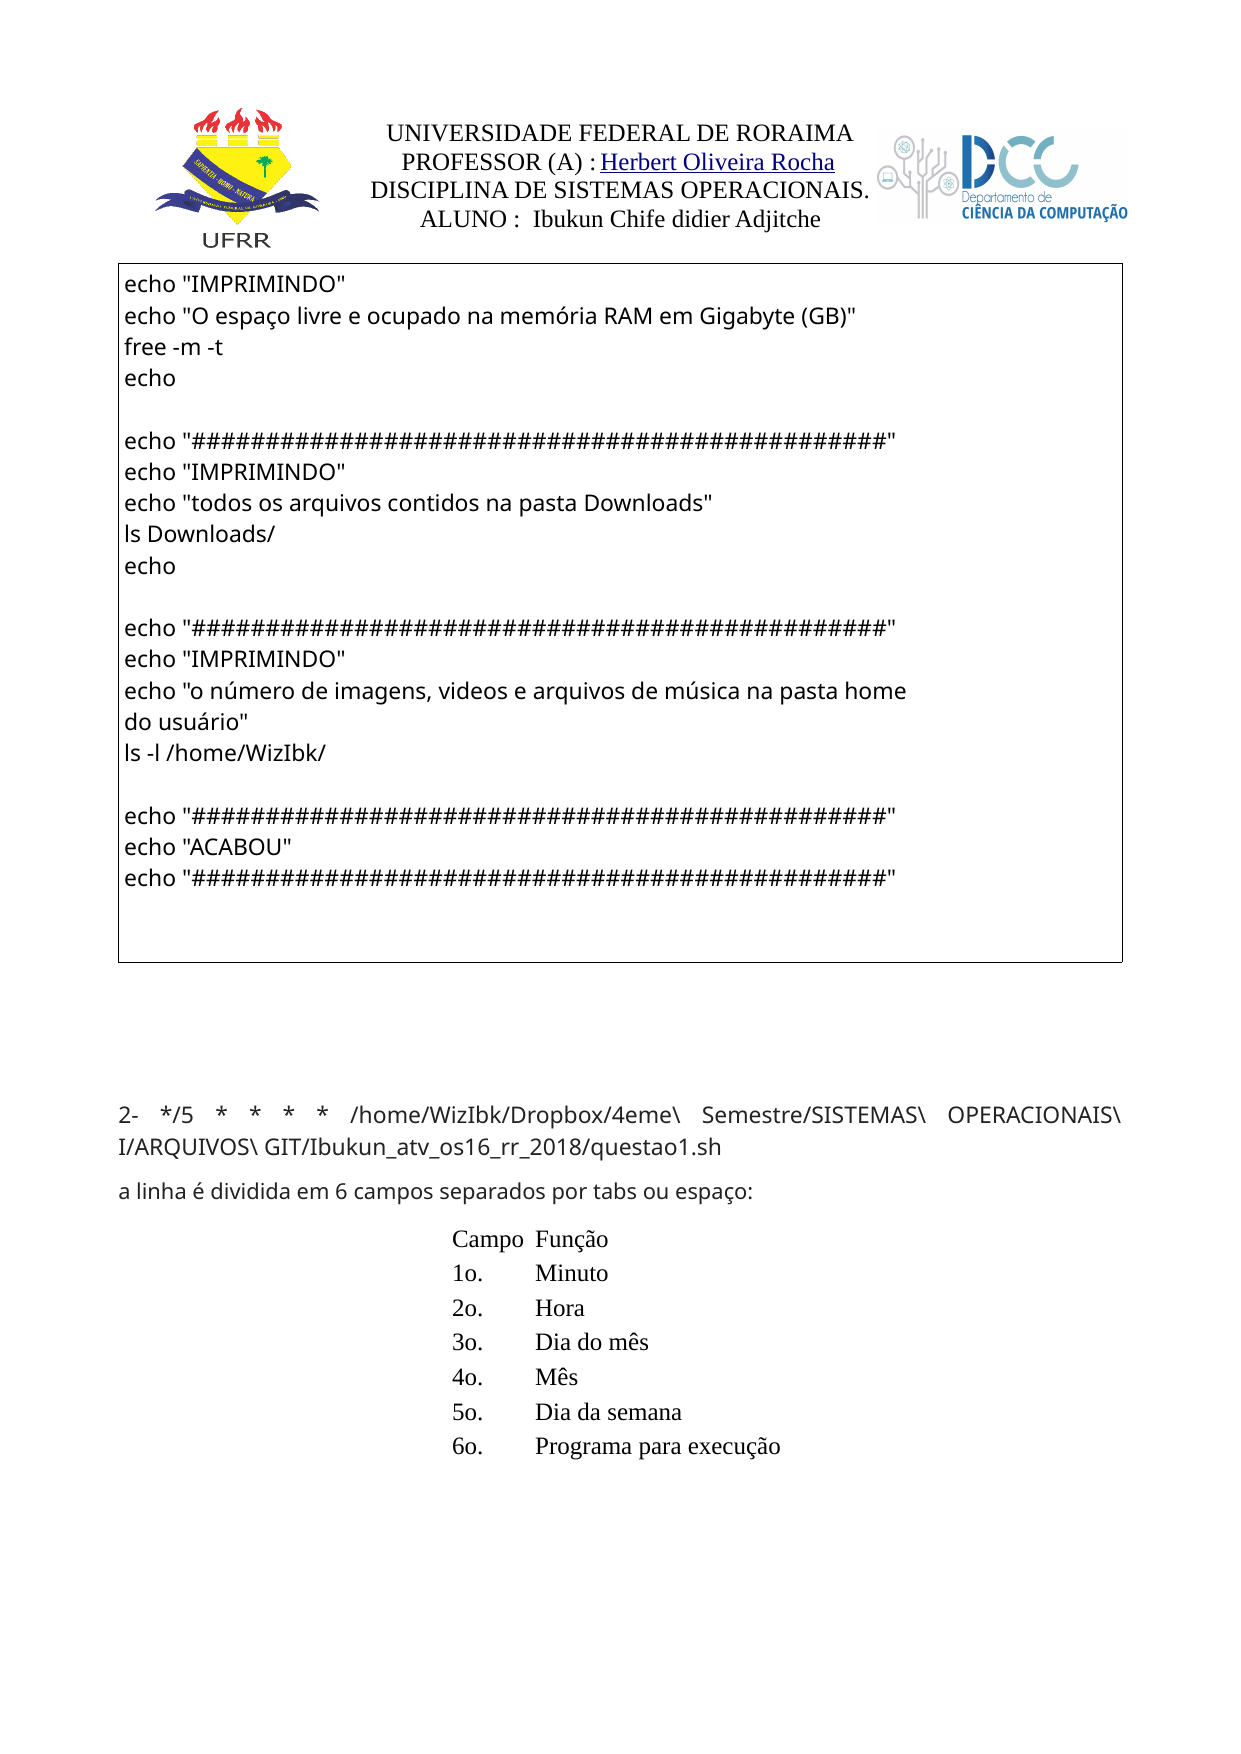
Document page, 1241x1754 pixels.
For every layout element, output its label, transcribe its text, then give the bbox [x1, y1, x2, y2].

table_cell Dia do mês [532, 1325, 791, 1359]
table_cell 3o. [449, 1325, 532, 1359]
picture [877, 128, 1128, 223]
table_cell Hora [532, 1290, 791, 1324]
table_cell Mês [532, 1359, 791, 1394]
table_cell 4o. [449, 1359, 532, 1394]
table_cell 2o. [449, 1290, 532, 1324]
table_cell 5o. [449, 1394, 532, 1428]
table_header Função [532, 1221, 791, 1255]
text a linha é dividida em 6 campos separados por tabs ou espaço: [118, 1176, 1122, 1206]
table_cell 6o. [449, 1428, 532, 1463]
text 2- */5 * * * * /home/WizIbk/Dropbox/4eme\ Semestre/SISTEMAS\ OPERACIONAIS\ I/ARQUIVOS\ GIT/Ibukun_atv_os16_rr_2018/questao1.sh [118, 1099, 1122, 1162]
table_header echo "IMPRIMINDO" echo "O espaço livre e ocupado na memória RAM em Gigabyte (GB)" free -m -t echo echo "###############################################" echo "IMPRIMINDO" echo "todos os arquivos contidos na pasta Downloads" ls Downloads/ echo echo "###############################################" echo "IMPRIMINDO" echo "o número de imagens, videos e arquivos de música na pasta home do usuário" ls -l /home/WizIbk/ echo "###############################################" echo "ACABOU" echo "###############################################" [119, 264, 1122, 962]
table_cell 1o. [449, 1255, 532, 1290]
table_header Campo [449, 1221, 532, 1255]
table_cell Minuto [532, 1255, 791, 1290]
table_cell Programa para execução [532, 1428, 791, 1463]
picture [147, 101, 327, 254]
table_cell Dia da semana [532, 1394, 791, 1428]
